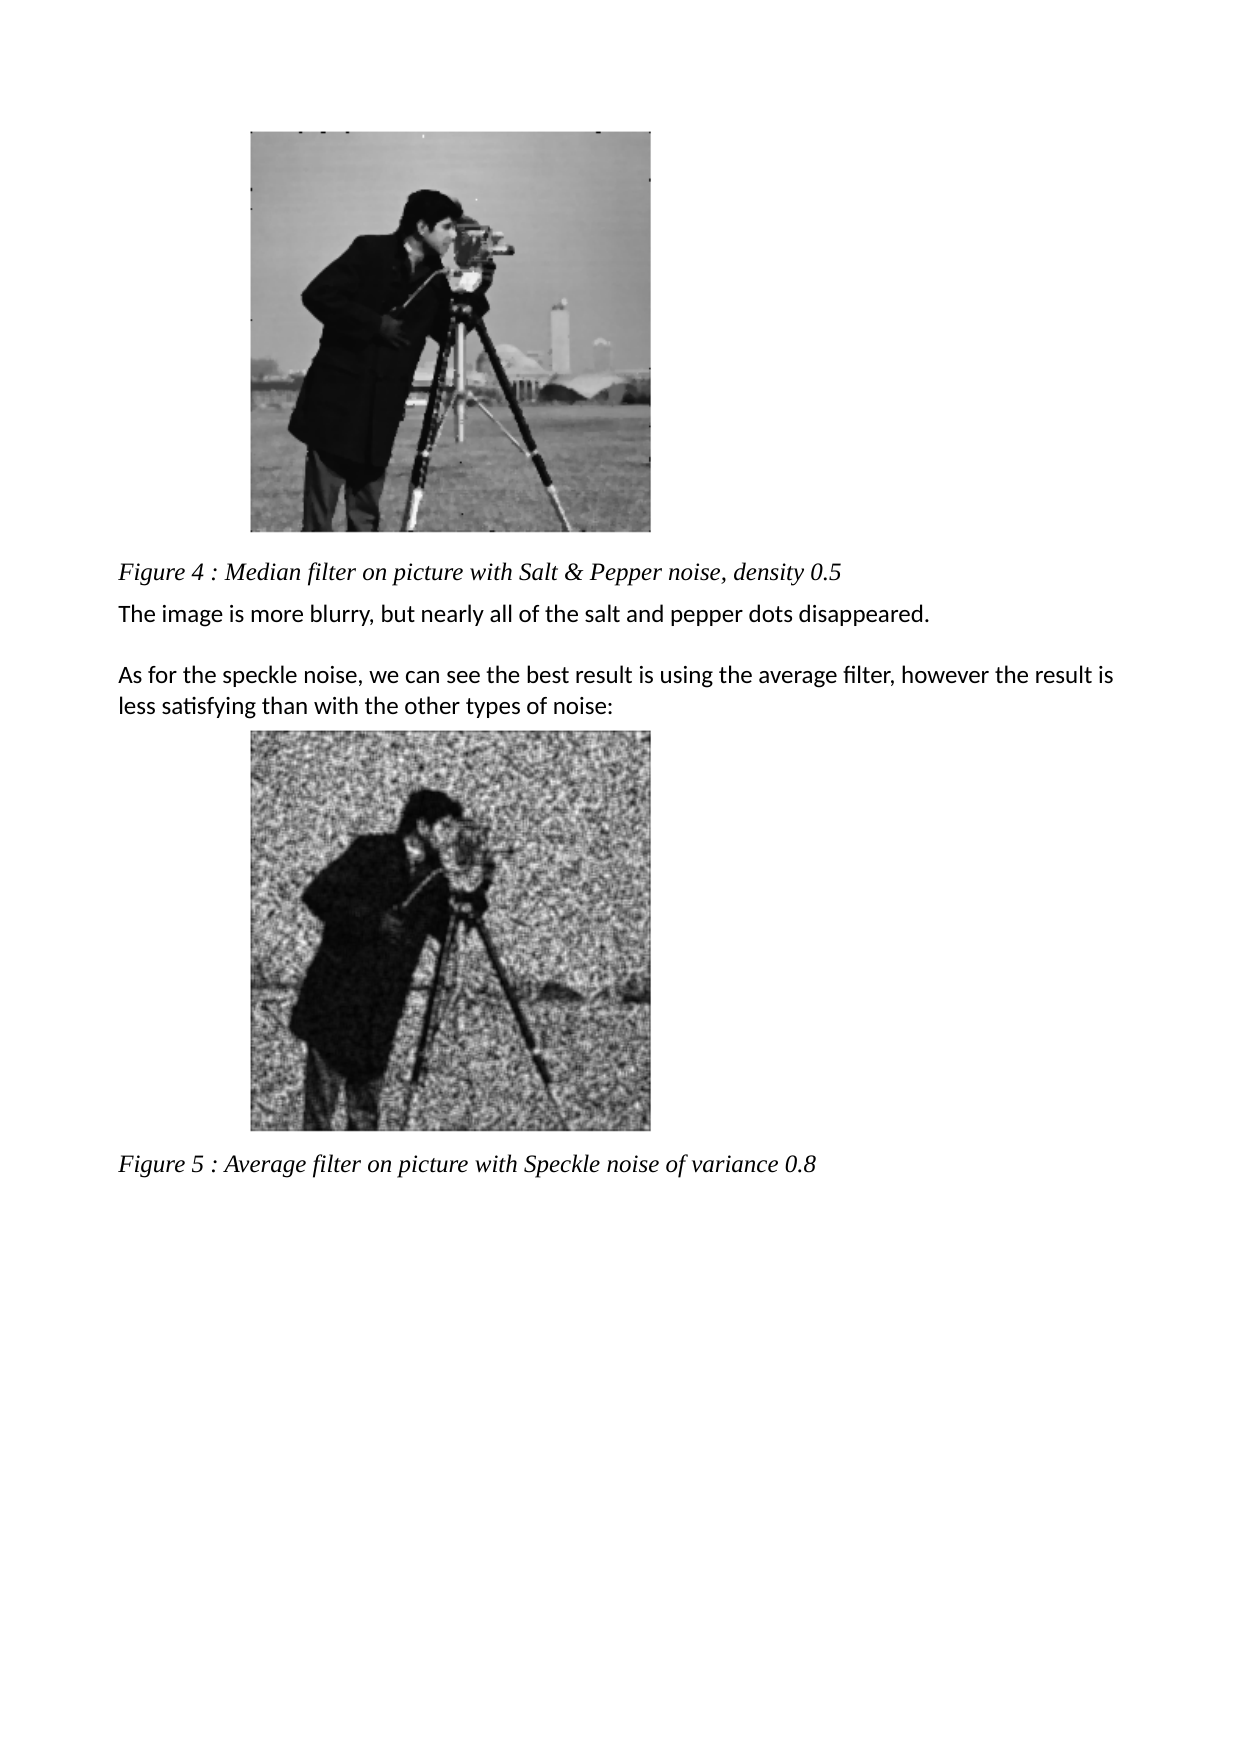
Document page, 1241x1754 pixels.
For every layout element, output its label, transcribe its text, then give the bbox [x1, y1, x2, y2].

text As for the speckle noise, we can see the best result is using the average filter, however the result is less satisfying than with the other types of noise: [118, 659, 1122, 721]
text The image is more blurry, but nearly all of the salt and pepper dots disappeared. [118, 598, 1122, 629]
text Figure 4 : Median filter on picture with Salt & Pepper noise, density 0.5 [118, 557, 1122, 586]
text Figure 5 : Average filter on picture with Speckle noise of variance 0.8 [118, 1149, 1122, 1177]
